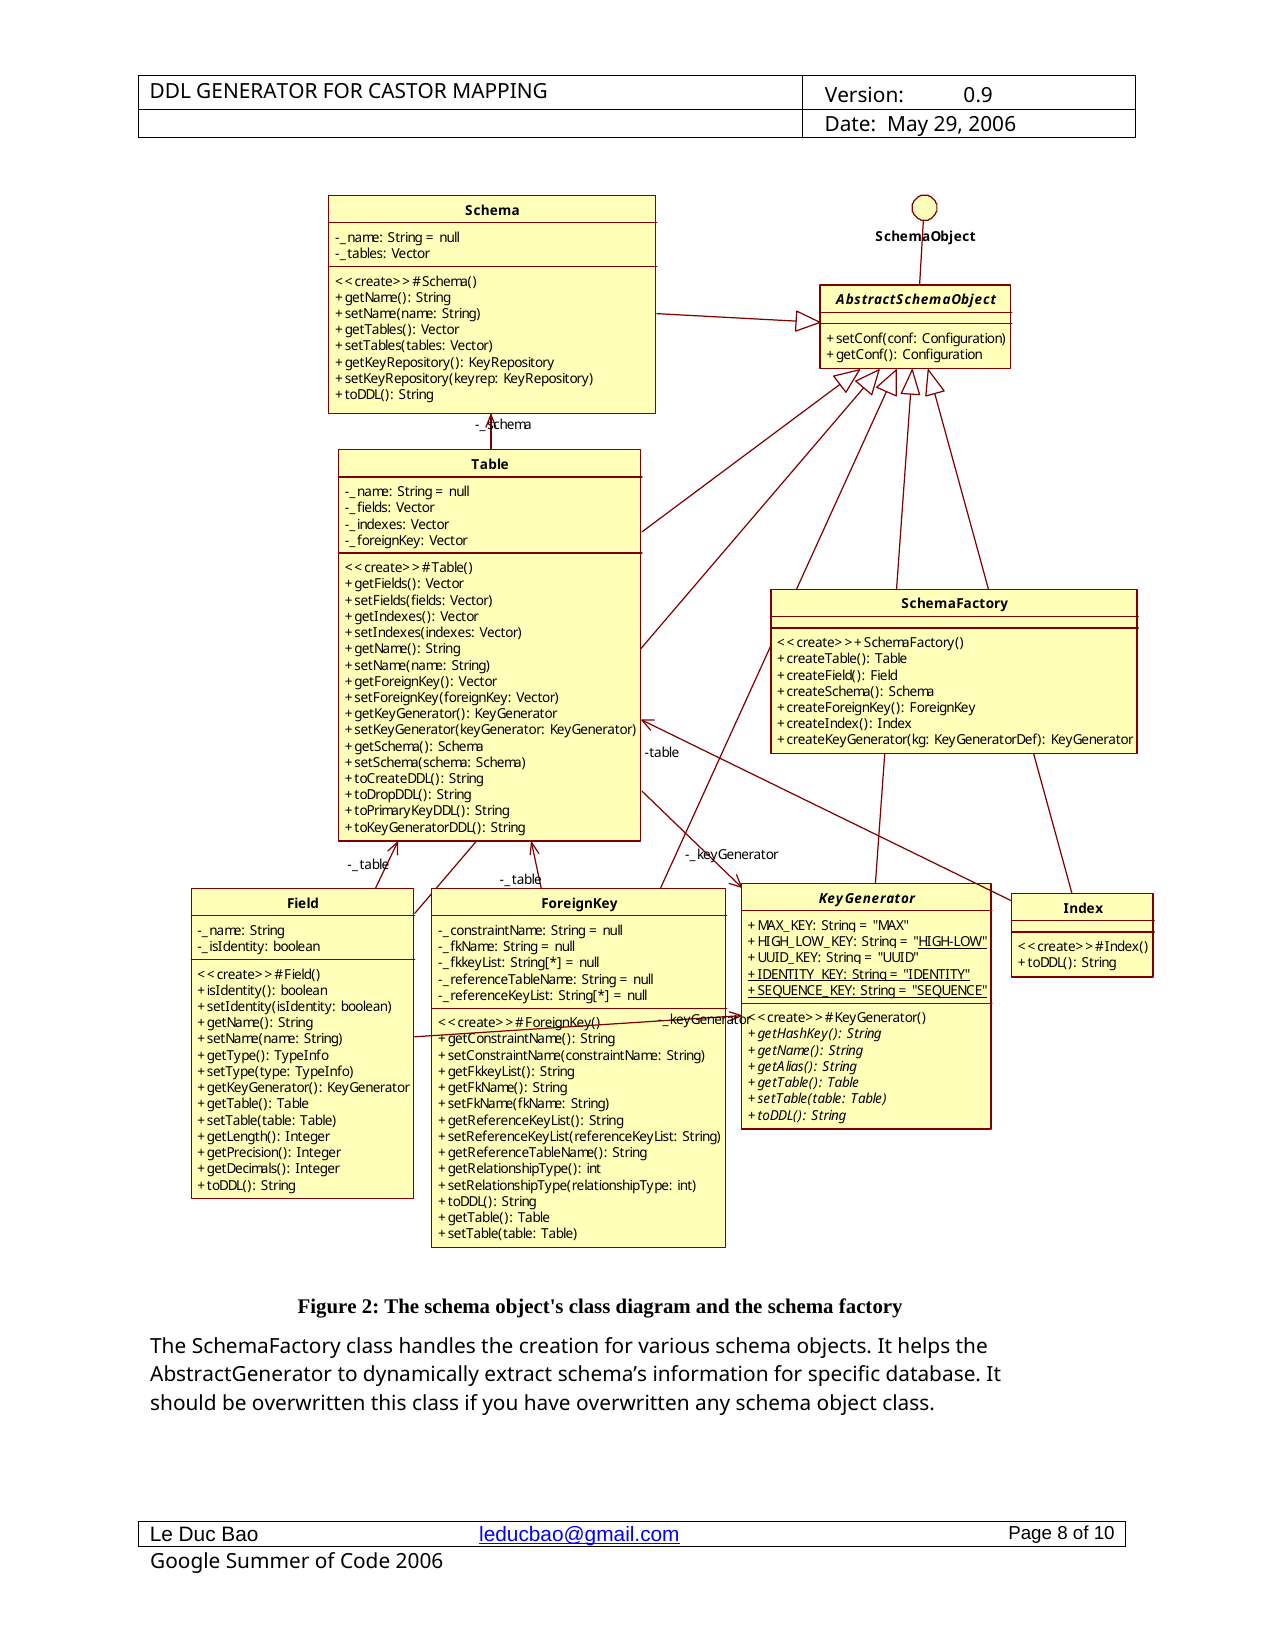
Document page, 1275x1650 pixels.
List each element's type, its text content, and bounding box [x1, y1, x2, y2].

text Figure 2: The schema object's class diagram and the schema factory [150, 1295, 1050, 1318]
text The SchemaFactory class handles the creation for various schema objects. It helps the AbstractGenerator to dynamically extract schema’s information for specific database. It should be overwritten this class if you have overwritten any schema object class. [150, 1331, 1050, 1416]
